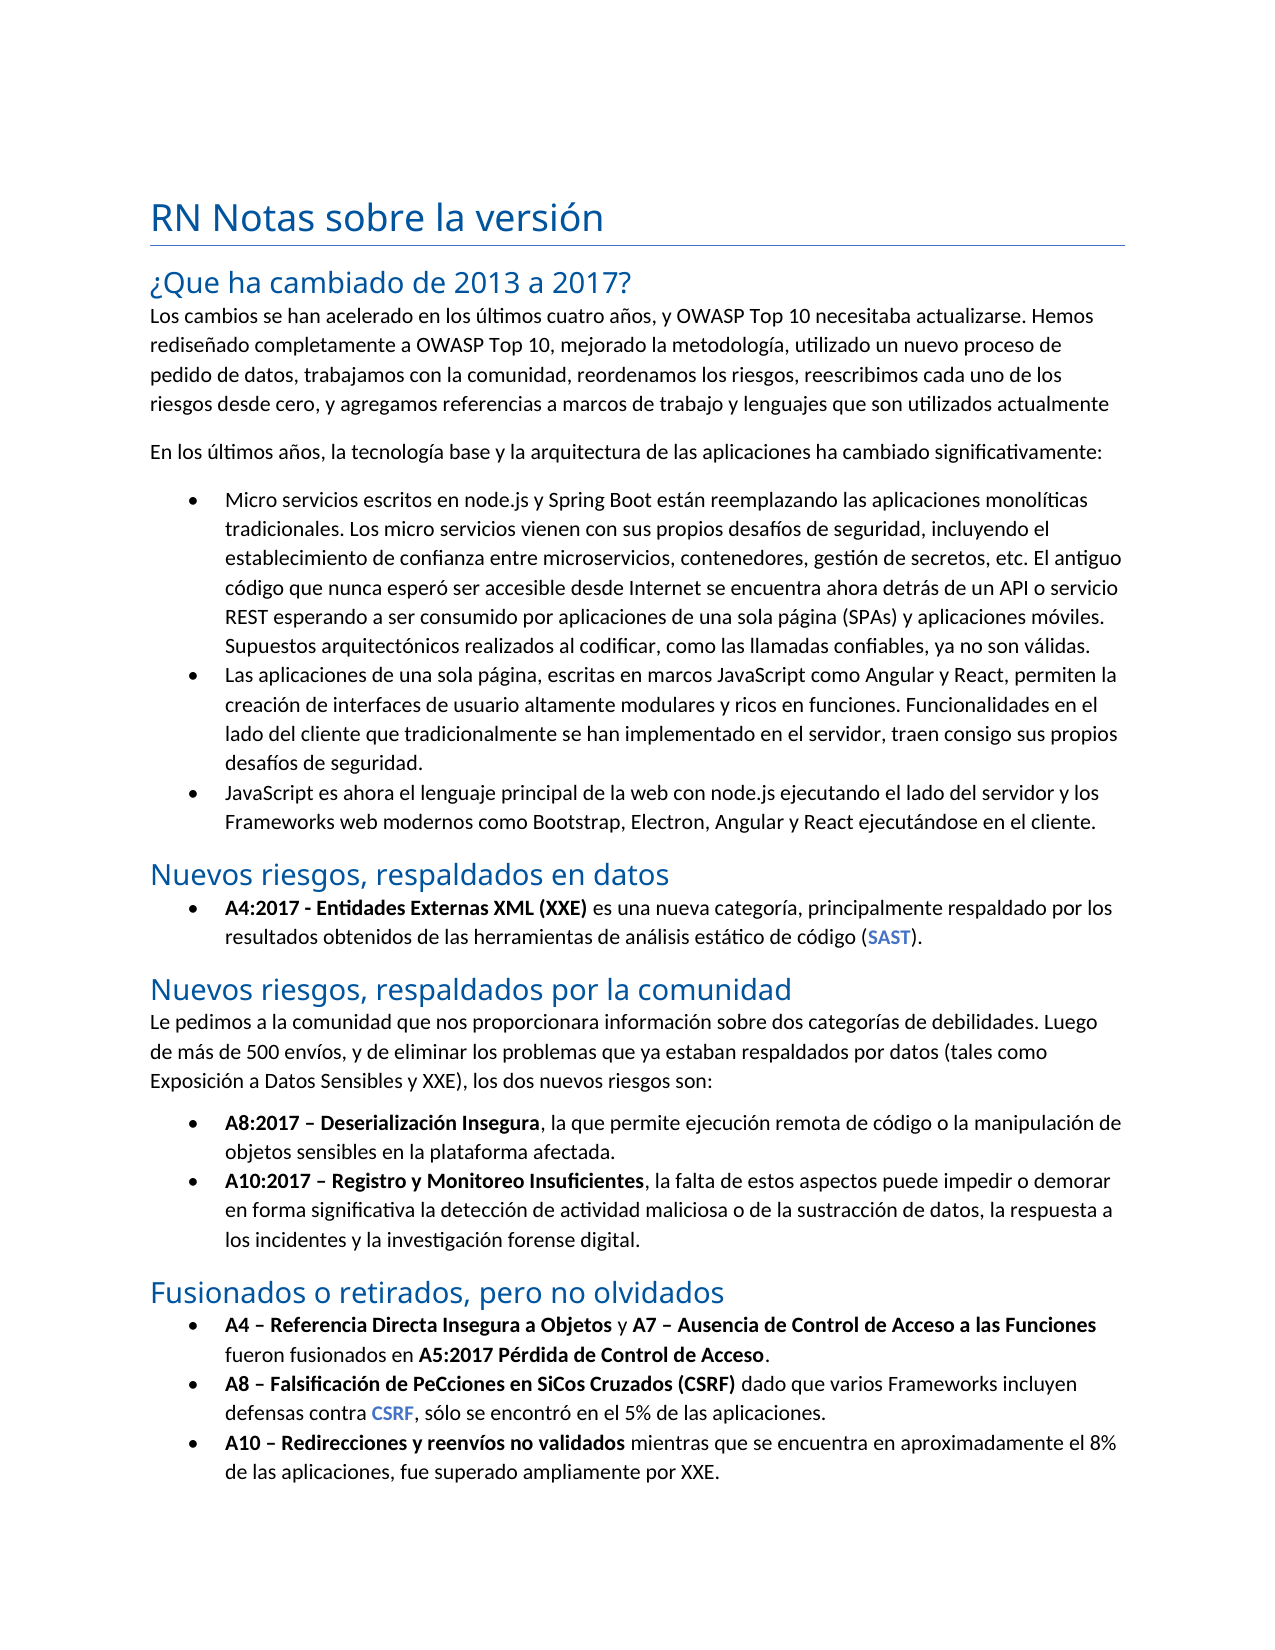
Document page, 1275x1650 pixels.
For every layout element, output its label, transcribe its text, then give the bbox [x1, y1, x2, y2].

list A4:2017 - Entidades Externas XML (XXE) es una nueva categoría, principalmente respaldado por los resultados obtenidos de las herramientas de análisis estático de código (SAST). [187, 894, 1125, 949]
subtitle ¿Que ha cambiado de 2013 a 2017? [150, 262, 1125, 302]
text Le pedimos a la comunidad que nos proporcionara información sobre dos categorías de debilidades. Luego de más de 500 envíos, y de eliminar los problemas que ya estaban respaldados por datos (tales como Exposición a Datos Sensibles y XXE), los dos nuevos riesgos son: [150, 1008, 1125, 1094]
list A10 – Redirecciones y reenvíos no validados mientras que se encuentra en aproximadamente el 8% de las aplicaciones, fue superado ampliamente por XXE. [187, 1429, 1125, 1484]
list A4 – Referencia Directa Insegura a Objetos y A7 – Ausencia de Control de Acceso a las Funciones fueron fusionados en A5:2017 Pérdida de Control de Acceso. [187, 1312, 1125, 1367]
list A10:2017 – Registro y Monitoreo Insuficientes, la falta de estos aspectos puede impedir o demorar en forma significativa la detección de actividad maliciosa o de la sustracción de datos, la respuesta a los incidentes y la investigación forense digital. [187, 1167, 1125, 1253]
subtitle Nuevos riesgos, respaldados en datos [150, 854, 1125, 894]
text Los cambios se han acelerado en los últimos cuatro años, y OWASP Top 10 necesitaba actualizarse. Hemos rediseñado completamente a OWASP Top 10, mejorado la metodología, utilizado un nuevo proceso de pedido de datos, trabajamos con la comunidad, reordenamos los riesgos, reescribimos cada uno de los riesgos desde cero, y agregamos referencias a marcos de trabajo y lenguajes que son utilizados actualmente [150, 302, 1125, 417]
text En los últimos años, la tecnología base y la arquitectura de las aplicaciones ha cambiado significativamente: [150, 438, 1125, 465]
subtitle Nuevos riesgos, respaldados por la comunidad [150, 969, 1125, 1008]
list Micro servicios escritos en node.js y Spring Boot están reemplazando las aplicaciones monolíticas tradicionales. Los micro servicios vienen con sus propios desafíos de seguridad, incluyendo el establecimiento de confianza entre microservicios, contenedores, gestión de secretos, etc. El antiguo código que nunca esperó ser accesible desde Internet se encuentra ahora detrás de un API o servicio REST esperando a ser consumido por aplicaciones de una sola página (SPAs) y aplicaciones móviles. Supuestos arquitectónicos realizados al codificar, como las llamadas confiables, ya no son válidas. [187, 486, 1125, 659]
list A8 – Falsificación de PeCciones en SiCos Cruzados (CSRF) dado que varios Frameworks incluyen defensas contra CSRF, sólo se encontró en el 5% de las aplicaciones. [187, 1370, 1125, 1426]
subtitle Fusionados o retirados, pero no olvidados [150, 1272, 1125, 1312]
list A8:2017 – Deserialización Insegura, la que permite ejecución remota de código o la manipulación de objetos sensibles en la plataforma afectada. [187, 1109, 1125, 1165]
list Las aplicaciones de una sola página, escritas en marcos JavaScript como Angular y React, permiten la creación de interfaces de usuario altamente modulares y ricos en funciones. Funcionalidades en el lado del cliente que tradicionalmente se han implementado en el servidor, traen consigo sus propios desafíos de seguridad. [187, 662, 1125, 776]
list JavaScript es ahora el lenguaje principal de la web con node.js ejecutando el lado del servidor y los Frameworks web modernos como Bootstrap, Electron, Angular y React ejecutándose en el cliente. [187, 779, 1125, 835]
subtitle RN Notas sobre la versión [150, 192, 1125, 245]
